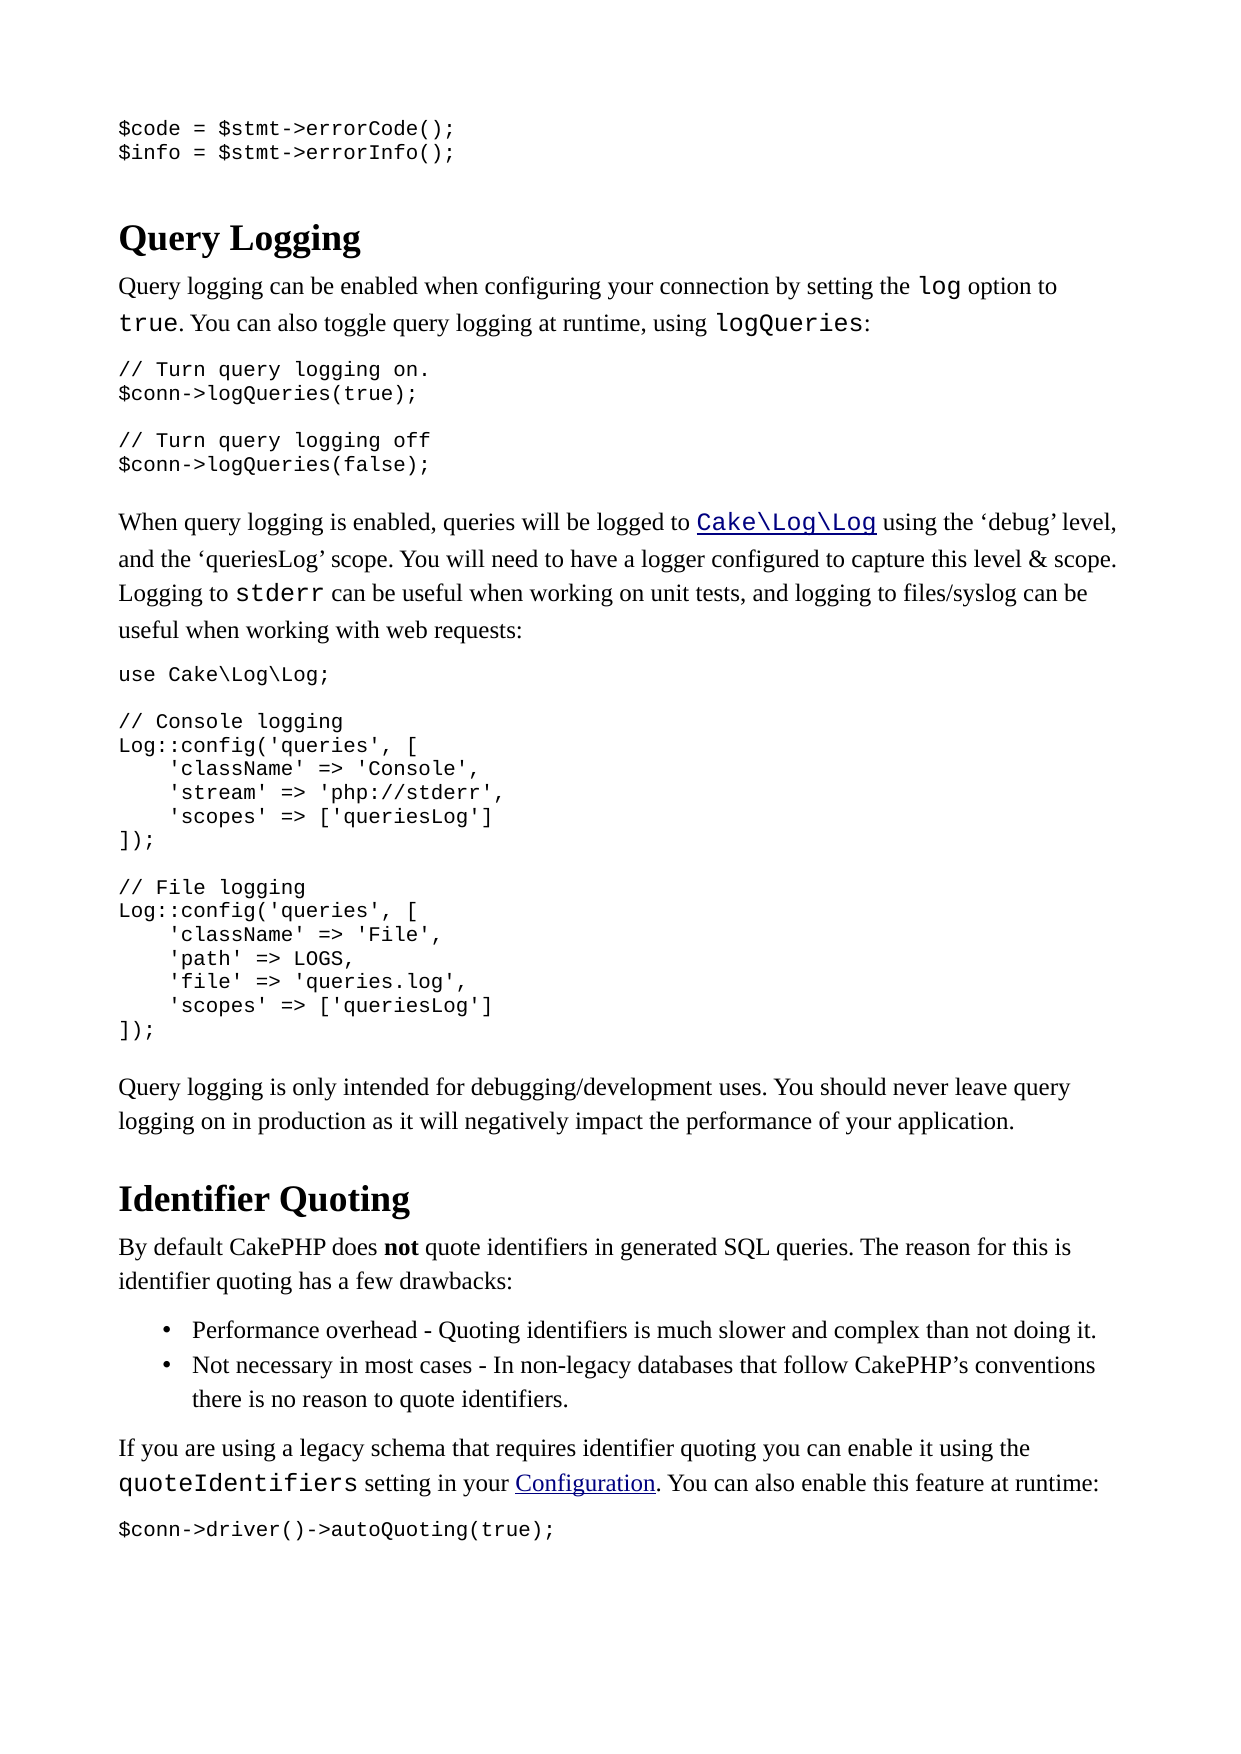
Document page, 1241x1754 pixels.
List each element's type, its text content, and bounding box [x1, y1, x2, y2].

text 'scopes' => ['queriesLog'] [118, 995, 1122, 1018]
text 'file' => 'queries.log', [118, 971, 1122, 995]
text When query logging is enabled, queries will be logged to Cake\Log\Log using the ‘debug’ level, and the ‘queriesLog’ scope. You will need to have a logger configured to capture this level & scope. Logging to stderr can be useful when working on unit tests, and logging to files/syslog can be useful when working with web requests: [118, 507, 1122, 643]
text 'stream' => 'php://stderr', [118, 782, 1122, 806]
text $conn->logQueries(true); [118, 383, 1122, 407]
text // Turn query logging on. [118, 359, 1122, 383]
text Log::config('queries', [ [118, 900, 1122, 924]
text 'className' => 'Console', [118, 758, 1122, 782]
text use Cake\Log\Log; [118, 664, 1122, 687]
text 'className' => 'File', [118, 924, 1122, 948]
text // Console logging [118, 711, 1122, 735]
text Log::config('queries', [ [118, 735, 1122, 758]
text Query logging can be enabled when configuring your connection by setting the log option to true. You can also toggle query logging at runtime, using logQueries: [118, 271, 1122, 339]
text ]); [118, 829, 1122, 853]
list Not necessary in most cases - In non-legacy databases that follow CakePHP’s conventions there is no reason to quote identifiers. [162, 1350, 1122, 1413]
text // File logging [118, 877, 1122, 900]
subtitle Identifier Quoting [118, 1176, 1122, 1219]
text $info = $stmt->errorInfo(); [118, 142, 1122, 165]
text Query logging is only intended for debugging/development uses. You should never leave query logging on in production as it will negatively impact the performance of your application. [118, 1072, 1122, 1135]
text $code = $stmt->errorCode(); [118, 118, 1122, 142]
text By default CakePHP does not quote identifiers in generated SQL queries. The reason for this is identifier quoting has a few drawbacks: [118, 1232, 1122, 1295]
text ]); [118, 1018, 1122, 1042]
list Performance overhead - Quoting identifiers is much slower and complex than not doing it. [162, 1315, 1122, 1344]
text $conn->logQueries(false); [118, 454, 1122, 478]
text 'path' => LOGS, [118, 948, 1122, 971]
subtitle Query Logging [118, 216, 1122, 259]
text // Turn query logging off [118, 430, 1122, 454]
text If you are using a legacy schema that requires identifier quoting you can enable it using the quoteIdentifiers setting in your Configuration. You can also enable this feature at runtime: [118, 1433, 1122, 1498]
text 'scopes' => ['queriesLog'] [118, 806, 1122, 829]
text $conn->driver()->autoQuoting(true); [118, 1519, 1122, 1543]
